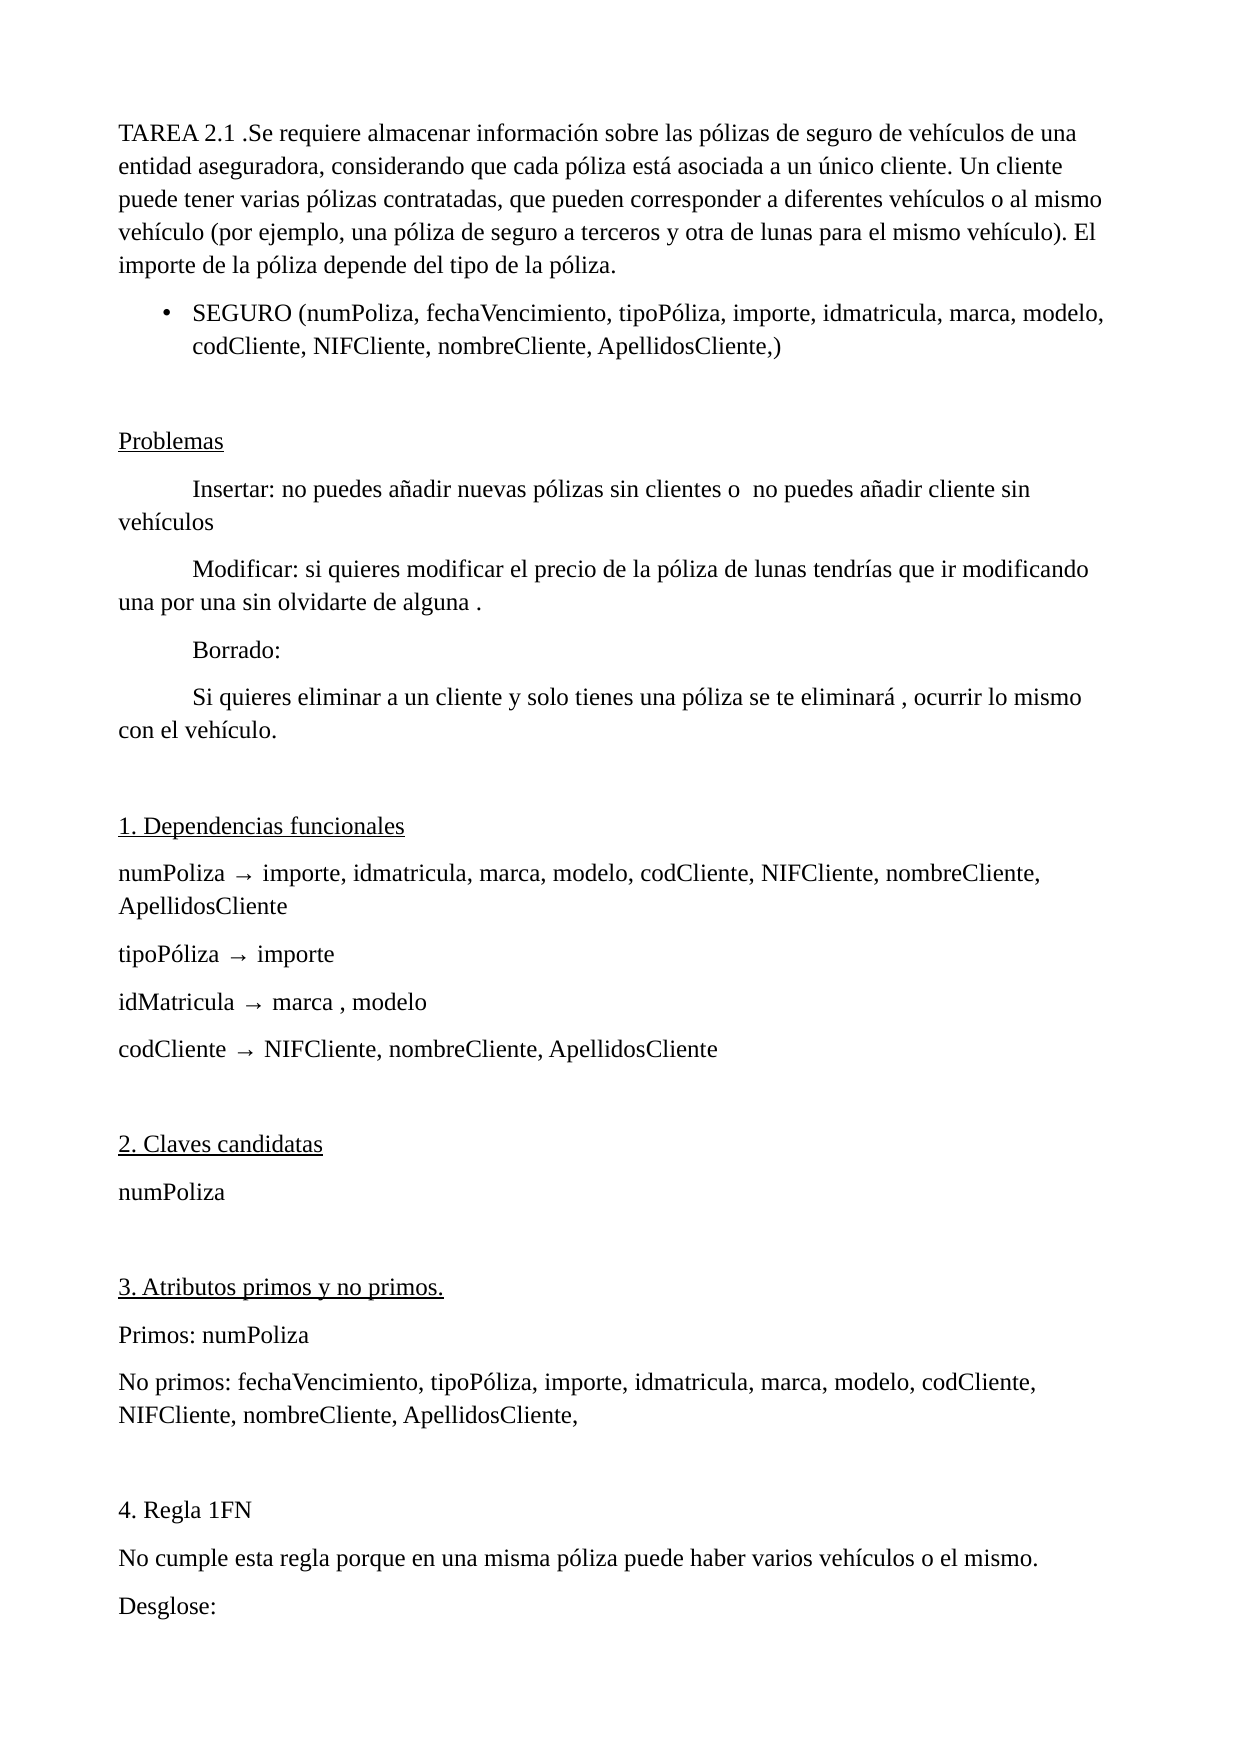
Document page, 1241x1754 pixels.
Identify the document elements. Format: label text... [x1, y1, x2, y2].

text codCliente → NIFCliente, nombreCliente, ApellidosCliente [118, 1034, 1122, 1063]
text 1. Dependencias funcionales [118, 811, 1122, 839]
list SEGURO (numPoliza, fechaVencimiento, tipoPóliza, importe, idmatricula, marca, modelo, codCliente, NIFCliente, nombreCliente, ApellidosCliente,) [162, 298, 1122, 359]
text No cumple esta regla porque en una misma póliza puede haber varios vehículos o el mismo. [118, 1543, 1122, 1572]
text Primos: numPoliza [118, 1320, 1122, 1348]
text idMatricula → marca , modelo [118, 987, 1122, 1015]
text 2. Claves candidatas [118, 1129, 1122, 1158]
text Borrado: [118, 635, 1122, 664]
text tipoPóliza → importe [118, 939, 1122, 968]
text numPoliza → importe, idmatricula, marca, modelo, codCliente, NIFCliente, nombreCliente, ApellidosCliente [118, 858, 1122, 920]
text numPoliza [118, 1177, 1122, 1206]
text Insertar: no puedes añadir nuevas pólizas sin clientes o no puedes añadir cliente sin vehículos [118, 474, 1122, 535]
text Modificar: si quieres modificar el precio de la póliza de lunas tendrías que ir modificando una por una sin olvidarte de alguna . [118, 554, 1122, 616]
text Problemas [118, 426, 1122, 455]
text 3. Atributos primos y no primos. [118, 1272, 1122, 1301]
text 4. Regla 1FN [118, 1496, 1122, 1524]
text Desglose: [118, 1591, 1122, 1619]
text TAREA 2.1 .Se requiere almacenar información sobre las pólizas de seguro de vehículos de una entidad aseguradora, considerando que cada póliza está asociada a un único cliente. Un cliente puede tener varias pólizas contratadas, que pueden corresponder a diferentes vehículos o al mismo vehículo (por ejemplo, una póliza de seguro a terceros y otra de lunas para el mismo vehículo). El importe de la póliza depende del tipo de la póliza. [118, 118, 1122, 279]
text No primos: fechaVencimiento, tipoPóliza, importe, idmatricula, marca, modelo, codCliente, NIFCliente, nombreCliente, ApellidosCliente, [118, 1367, 1122, 1429]
text Si quieres eliminar a un cliente y solo tienes una póliza se te eliminará , ocurrir lo mismo con el vehículo. [118, 682, 1122, 744]
